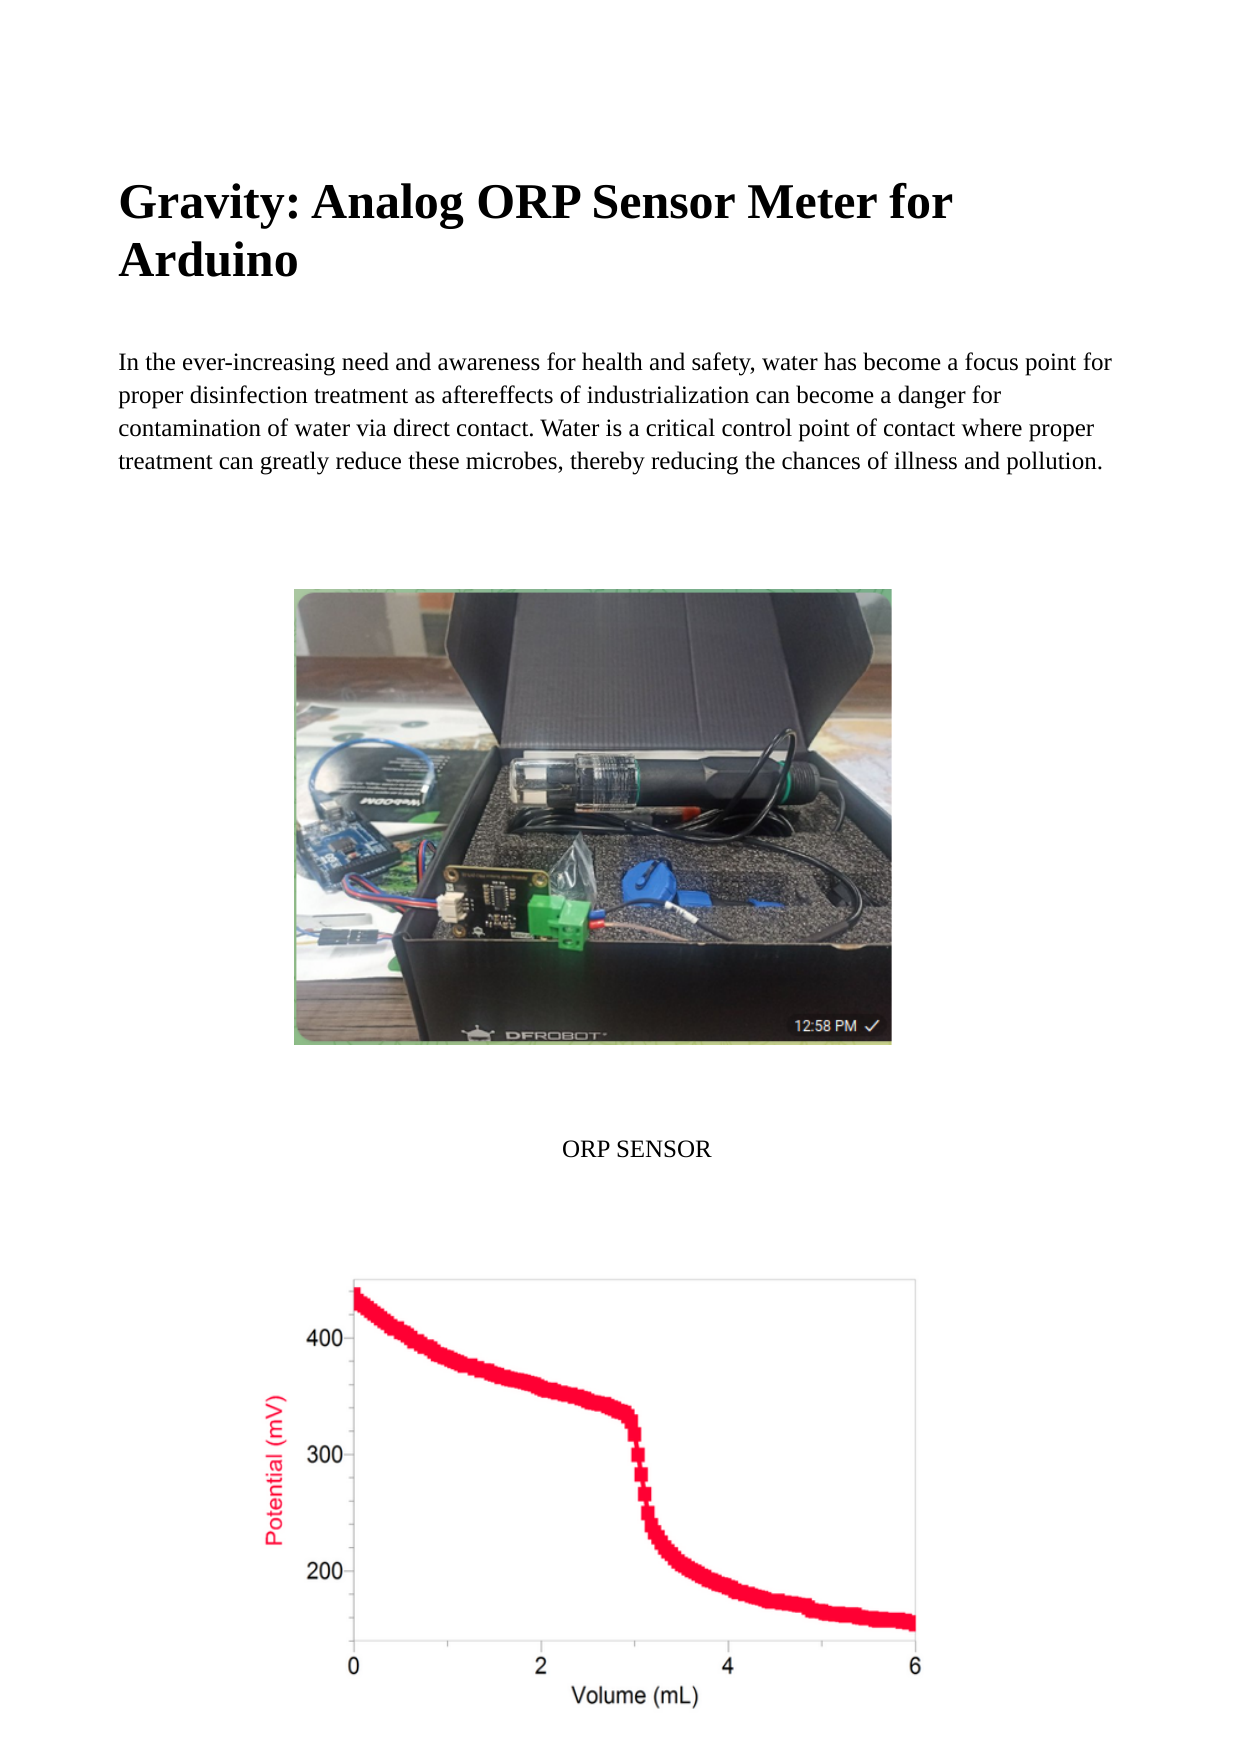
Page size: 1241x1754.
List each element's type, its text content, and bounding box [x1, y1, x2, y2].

text In the ever-increasing need and awareness for health and safety, water has become a focus point for proper disinfection treatment as aftereffects of industrialization can become a danger for contamination of water via direct contact. Water is a critical control point of contact where proper treatment can greatly reduce these microbes, thereby reducing the chances of illness and pollution. [118, 347, 1122, 475]
picture [294, 589, 892, 1045]
picture [240, 1249, 1001, 1725]
text ORP SENSOR [118, 1134, 1122, 1163]
subtitle Gravity: Analog ORP Sensor Meter for Arduino [118, 172, 1122, 287]
